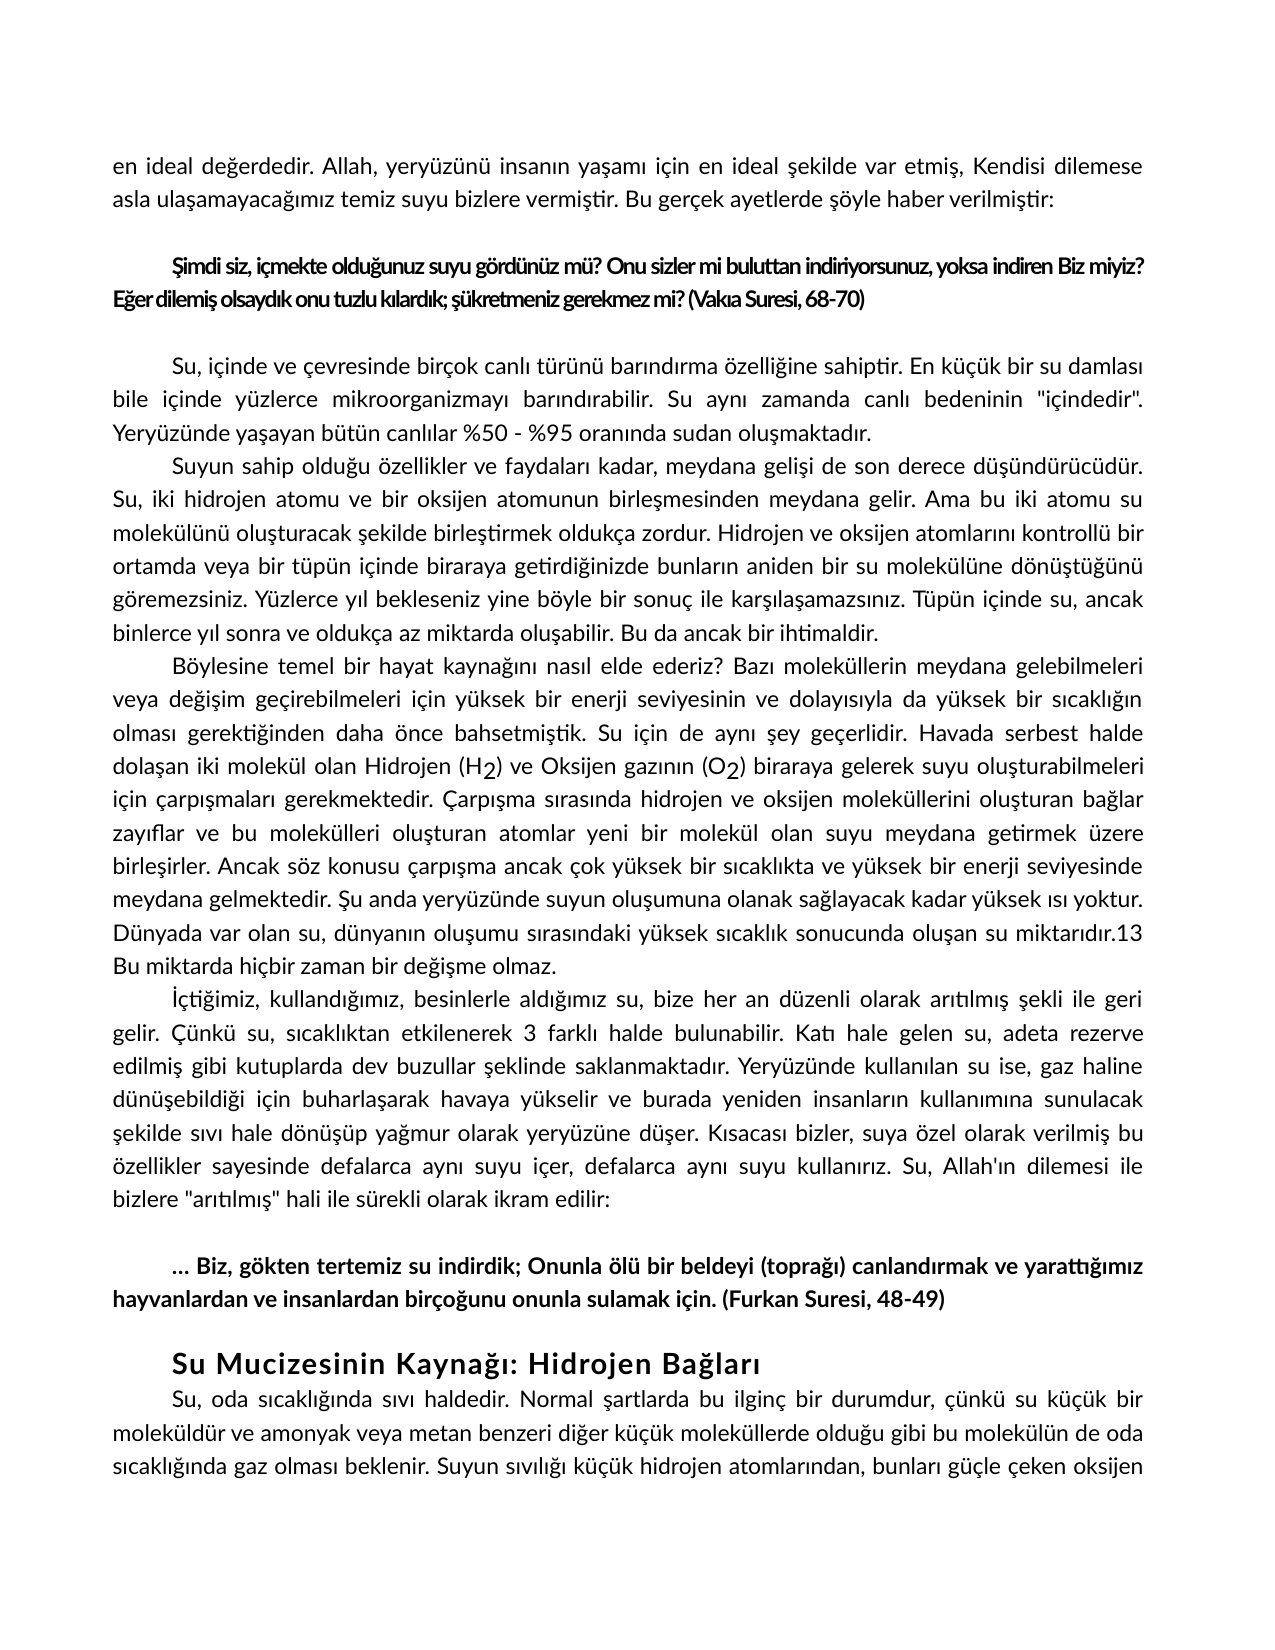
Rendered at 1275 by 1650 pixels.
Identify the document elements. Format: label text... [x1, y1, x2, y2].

text Suyun sahip olduğu özellikler ve faydaları kadar, meydana gelişi de son derece düşündürücüdür. Su, iki hidrojen atomu ve bir oksijen atomunun birleşmesinden meydana gelir. Ama bu iki atomu su molekülünü oluşturacak şekilde birleştirmek oldukça zordur. Hidrojen ve oksijen atomlarını kontrollü bir ortamda veya bir tüpün içinde biraraya getirdiğinizde bunların aniden bir su molekülüne dönüştüğünü göremezsiniz. Yüzlerce yıl bekleseniz yine böyle bir sonuç ile karşılaşamazsınız. Tüpün içinde su, ancak binlerce yıl sonra ve oldukça az miktarda oluşabilir. Bu da ancak bir ihtimaldir. [112, 448, 1145, 648]
text Su, içinde ve çevresinde birçok canlı türünü barındırma özelliğine sahiptir. En küçük bir su damlası bile içinde yüzlerce mikroorganizmayı barındırabilir. Su aynı zamanda canlı bedeninin "içindedir". Yeryüzünde yaşayan bütün canlılar %50 - %95 oranında sudan oluşmaktadır. [112, 348, 1145, 448]
text Böylesine temel bir hayat kaynağını nasıl elde ederiz? Bazı moleküllerin meydana gelebilmeleri veya değişim geçirebilmeleri için yüksek bir enerji seviyesinin ve dolayısıyla da yüksek bir sıcaklığın olması gerektiğinden daha önce bahsetmiştik. Su için de aynı şey geçerlidir. Havada serbest halde dolaşan iki molekül olan Hidrojen (H2) ve Oksijen gazının (O2) biraraya gelerek suyu oluşturabilmeleri için çarpışmaları gerekmektedir. Çarpışma sırasında hidrojen ve oksijen moleküllerini oluşturan bağlar zayıflar ve bu molekülleri oluşturan atomlar yeni bir molekül olan suyu meydana getirmek üzere birleşirler. Ancak söz konusu çarpışma ancak çok yüksek bir sıcaklıkta ve yüksek bir enerji seviyesinde meydana gelmektedir. Şu anda yeryüzünde suyun oluşumuna olanak sağlayacak kadar yüksek ısı yoktur. Dünyada var olan su, dünyanın oluşumu sırasındaki yüksek sıcaklık sonucunda oluşan su miktarıdır.13 Bu miktarda hiçbir zaman bir değişme olmaz. [112, 648, 1145, 981]
text … Biz, gökten tertemiz su indirdik; Onunla ölü bir beldeyi (toprağı) canlandırmak ve yarattığımız hayvanlardan ve insanlardan birçoğunu onunla sulamak için. (Furkan Suresi, 48-49) [112, 1248, 1145, 1314]
text Şimdi siz, içmekte olduğunuz suyu gördünüz mü? Onu sizler mi buluttan indiriyorsunuz, yoksa indiren Biz miyiz? Eğer dilemiş olsaydık onu tuzlu kılardık; şükretmeniz gerekmez mi? (Vakıa Suresi, 68-70) [112, 248, 1145, 314]
text en ideal değerdedir. Allah, yeryüzünü insanın yaşamı için en ideal şekilde var etmiş, Kendisi dilemese asla ulaşamayacağımız temiz suyu bizlere vermiştir. Bu gerçek ayetlerde şöyle haber verilmiştir: [112, 148, 1145, 214]
text Su Mucizesinin Kaynağı: Hidrojen Bağları [112, 1348, 1145, 1381]
text Su, oda sıcaklığında sıvı haldedir. Normal şartlarda bu ilginç bir durumdur, çünkü su küçük bir moleküldür ve amonyak veya metan benzeri diğer küçük moleküllerde olduğu gibi bu molekülün de oda sıcaklığında gaz olması beklenir. Suyun sıvılığı küçük hidrojen atomlarından, bunları güçle çeken oksijen [112, 1381, 1145, 1481]
text İçtiğimiz, kullandığımız, besinlerle aldığımız su, bize her an düzenli olarak arıtılmış şekli ile geri gelir. Çünkü su, sıcaklıktan etkilenerek 3 farklı halde bulunabilir. Katı hale gelen su, adeta rezerve edilmiş gibi kutuplarda dev buzullar şeklinde saklanmaktadır. Yeryüzünde kullanılan su ise, gaz haline dünüşebildiği için buharlaşarak havaya yükselir ve burada yeniden insanların kullanımına sunulacak şekilde sıvı hale dönüşüp yağmur olarak yeryüzüne düşer. Kısacası bizler, suya özel olarak verilmiş bu özellikler sayesinde defalarca aynı suyu içer, defalarca aynı suyu kullanırız. Su, Allah'ın dilemesi ile bizlere "arıtılmış" hali ile sürekli olarak ikram edilir: [112, 981, 1145, 1214]
